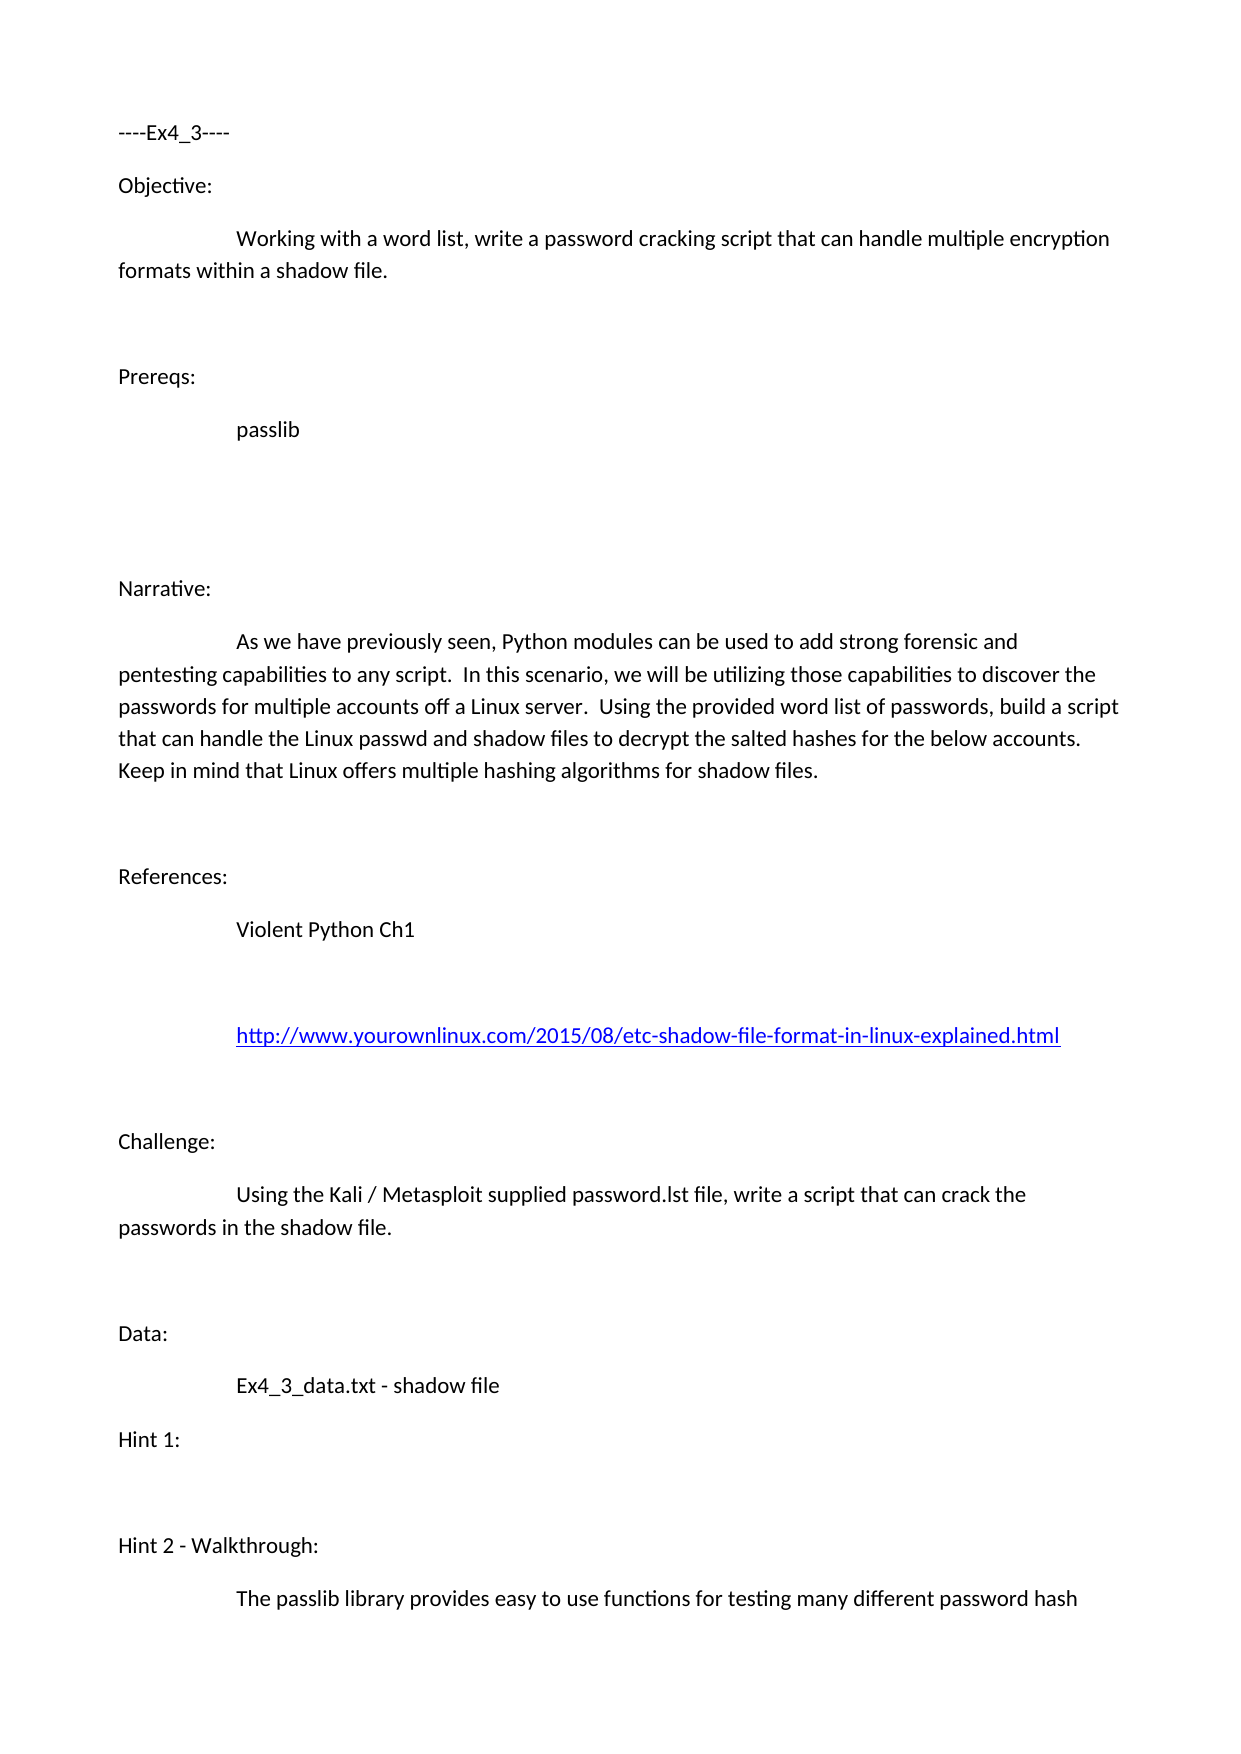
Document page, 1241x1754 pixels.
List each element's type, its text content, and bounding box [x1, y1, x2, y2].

text Prereqs: [118, 362, 1122, 390]
text passlib [118, 415, 1122, 443]
text Data: [118, 1319, 1122, 1347]
text http://www.yourownlinux.com/2015/08/etc-shadow-file-format-in-linux-explained.html [118, 1021, 1122, 1049]
text Narrative: [118, 574, 1122, 602]
text ----Ex4_3---- [118, 118, 1122, 146]
text Challenge: [118, 1127, 1122, 1155]
text As we have previously seen, Python modules can be used to add strong forensic and pentesting capabilities to any script. In this scenario, we will be utilizing those capabilities to discover the passwords for multiple accounts off a Linux server. Using the provided word list of passwords, build a script that can handle the Linux passwd and shadow files to decrypt the salted hashes for the below accounts. Keep in mind that Linux offers multiple hashing algorithms for shadow files. [118, 627, 1122, 784]
text Working with a word list, write a password cracking script that can handle multiple encryption formats within a shadow file. [118, 224, 1122, 284]
text Violent Python Ch1 [118, 915, 1122, 943]
text Hint 2 - Walkthrough: [118, 1531, 1122, 1559]
text Ex4_3_data.txt - shadow file [118, 1372, 1122, 1400]
text Objective: [118, 171, 1122, 199]
text The passlib library provides easy to use functions for testing many different password hash [118, 1584, 1122, 1612]
text Hint 1: [118, 1425, 1122, 1453]
text Using the Kali / Metasploit supplied password.lst file, write a script that can crack the passwords in the shadow file. [118, 1180, 1122, 1241]
text References: [118, 862, 1122, 890]
